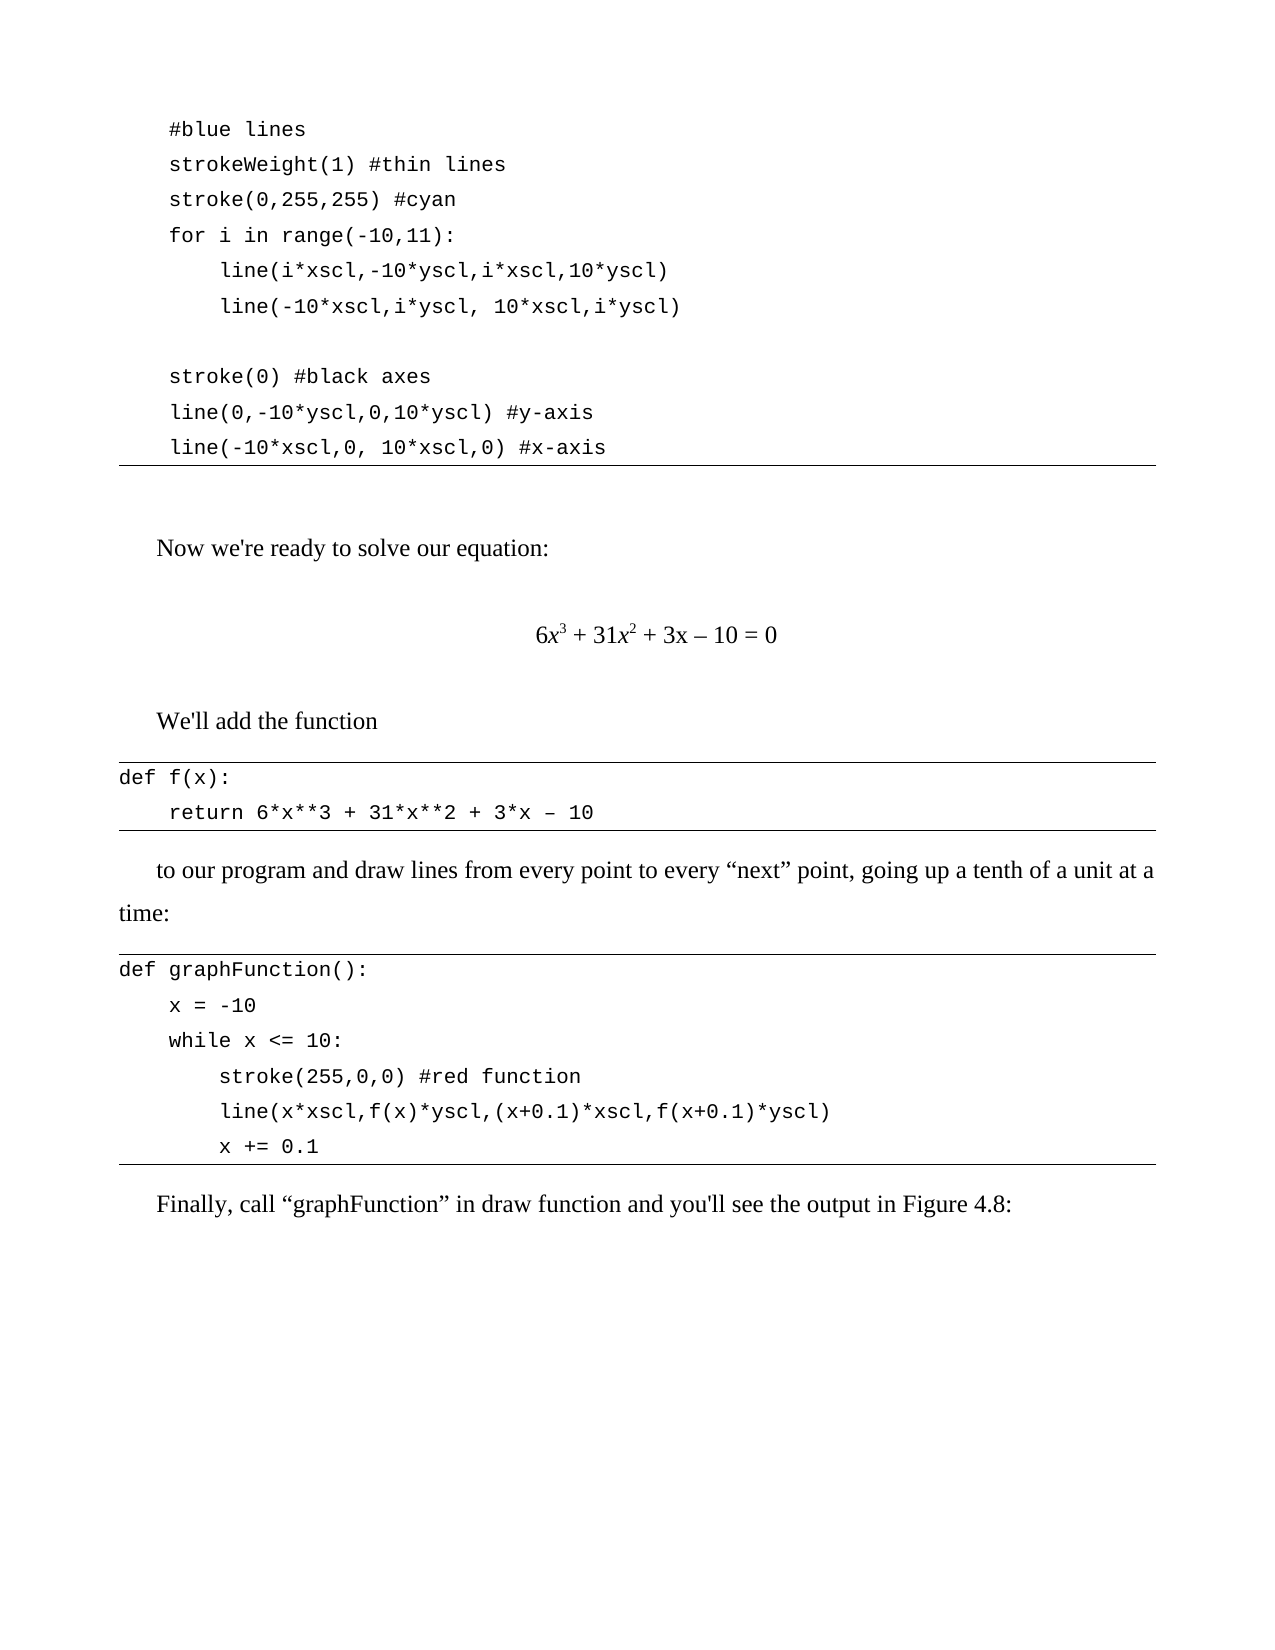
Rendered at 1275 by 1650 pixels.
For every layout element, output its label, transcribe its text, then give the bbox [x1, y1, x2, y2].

text return 6*x**3 + 31*x**2 + 3*x – 10 [118, 802, 1156, 831]
text strokeWeight(1) #thin lines [118, 154, 1156, 178]
text stroke(0) #black axes [118, 366, 1156, 390]
text Now we're ready to solve our equation: [118, 533, 1156, 562]
text 6x3 + 31x2 + 3x – 10 = 0 [118, 620, 1156, 648]
text x += 0.1 [118, 1136, 1156, 1165]
text stroke(255,0,0) #red function [118, 1066, 1156, 1089]
text to our program and draw lines from every point to every “next” point, going up a tenth of a unit at a time: [118, 855, 1156, 927]
text Finally, call “graphFunction” in draw function and you'll see the output in Figure 4.8: [118, 1189, 1156, 1218]
text line(-10*xscl,0, 10*xscl,0) #x-axis [118, 437, 1156, 466]
text def graphFunction(): [118, 955, 1156, 983]
text We'll add the function [118, 706, 1156, 735]
text for i in range(-10,11): [118, 225, 1156, 248]
text def f(x): [118, 763, 1156, 791]
text line(x*xscl,f(x)*yscl,(x+0.1)*xscl,f(x+0.1)*yscl) [118, 1101, 1156, 1125]
text #blue lines [118, 118, 1156, 142]
text x = -10 [118, 995, 1156, 1018]
text line(0,-10*yscl,0,10*yscl) #y-axis [118, 402, 1156, 426]
text line(-10*xscl,i*yscl, 10*xscl,i*yscl) [118, 296, 1156, 319]
text line(i*xscl,-10*yscl,i*xscl,10*yscl) [118, 260, 1156, 284]
text while x <= 10: [118, 1030, 1156, 1054]
text stroke(0,255,255) #cyan [118, 189, 1156, 213]
